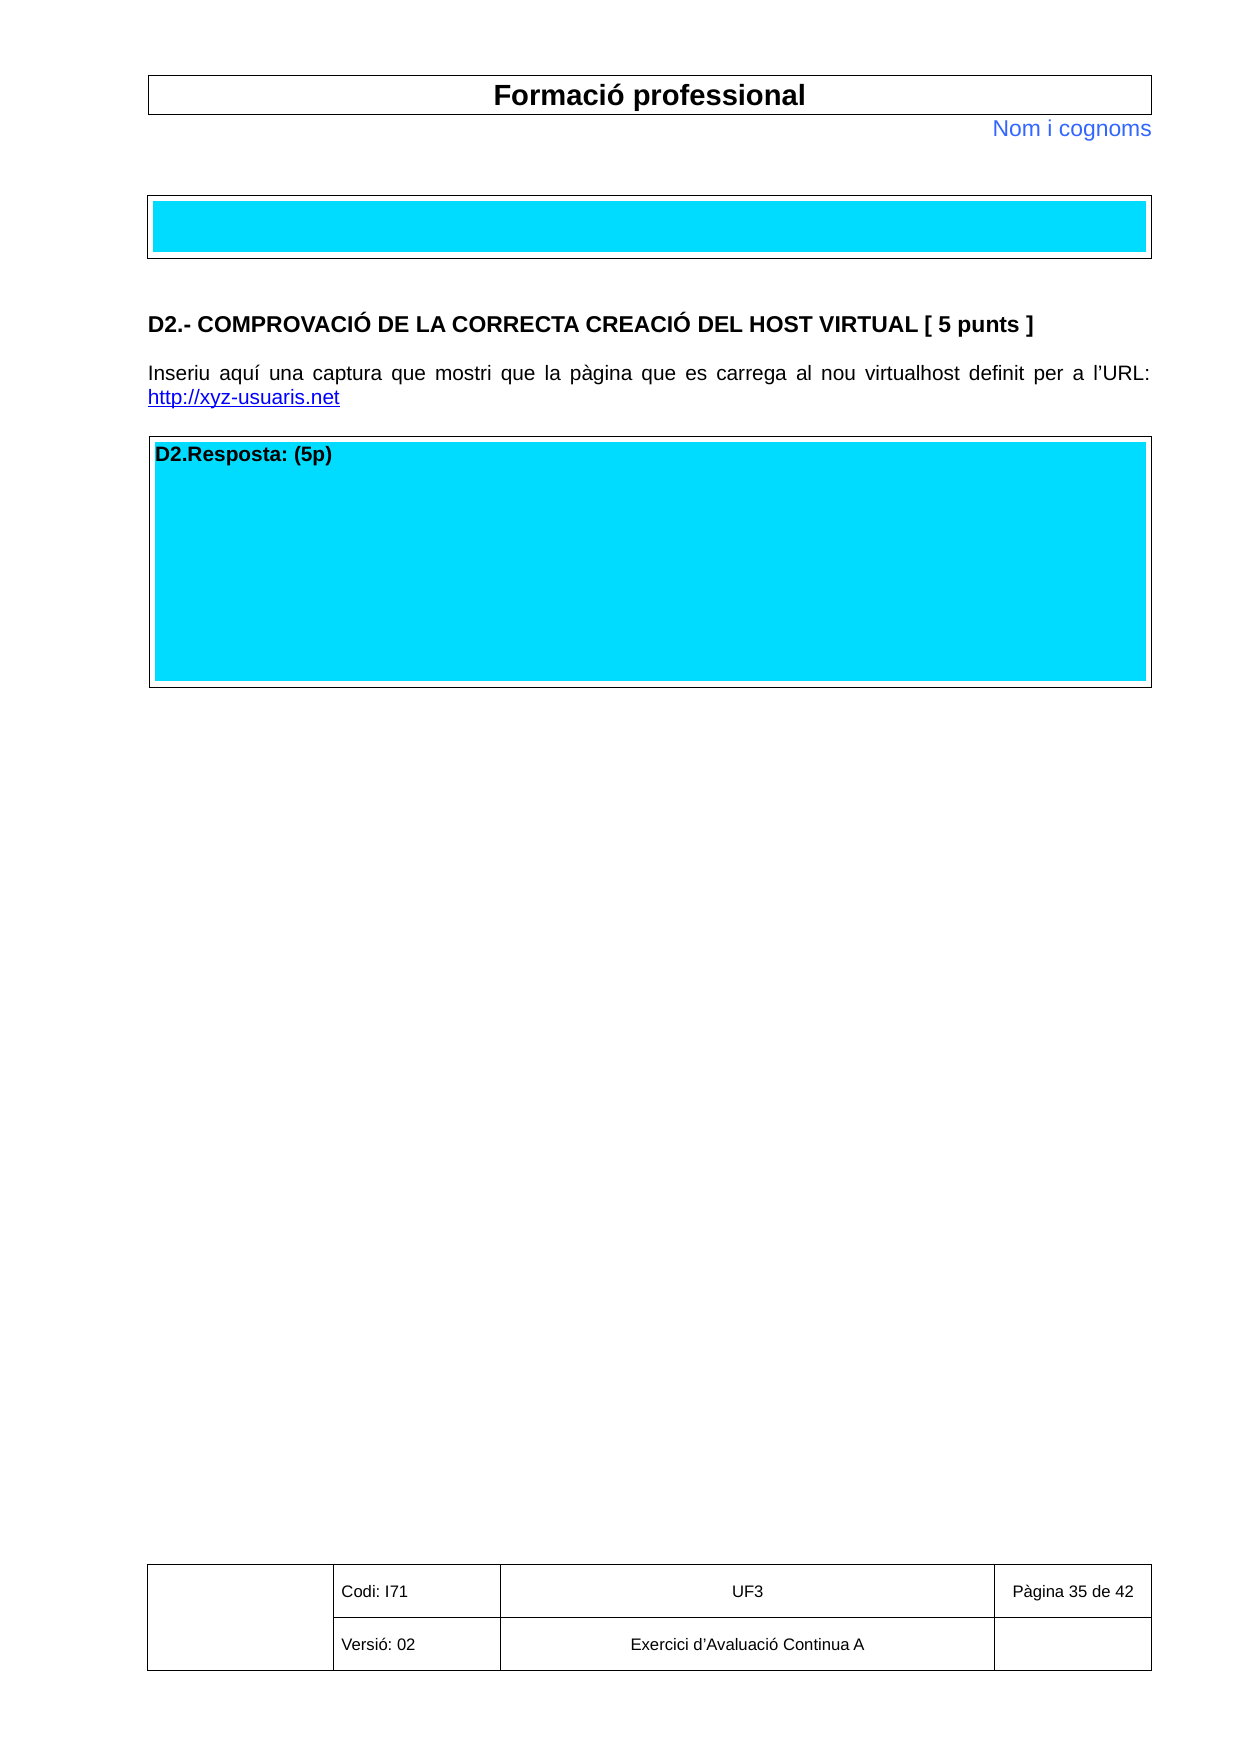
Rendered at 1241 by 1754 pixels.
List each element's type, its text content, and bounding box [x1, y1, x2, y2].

table_header D2.Resposta: (5p) [150, 437, 1151, 687]
text D2.- COMPROVACIÓ DE LA CORRECTA CREACIÓ DEL HOST VIRTUAL [ 5 punts ] [148, 311, 1151, 337]
text Inseriu aquí una captura que mostri que la pàgina que es carrega al nou virtualhost definit per a l’URL: http://xyz-usuaris.net [148, 361, 1151, 409]
table_header [148, 196, 1151, 257]
